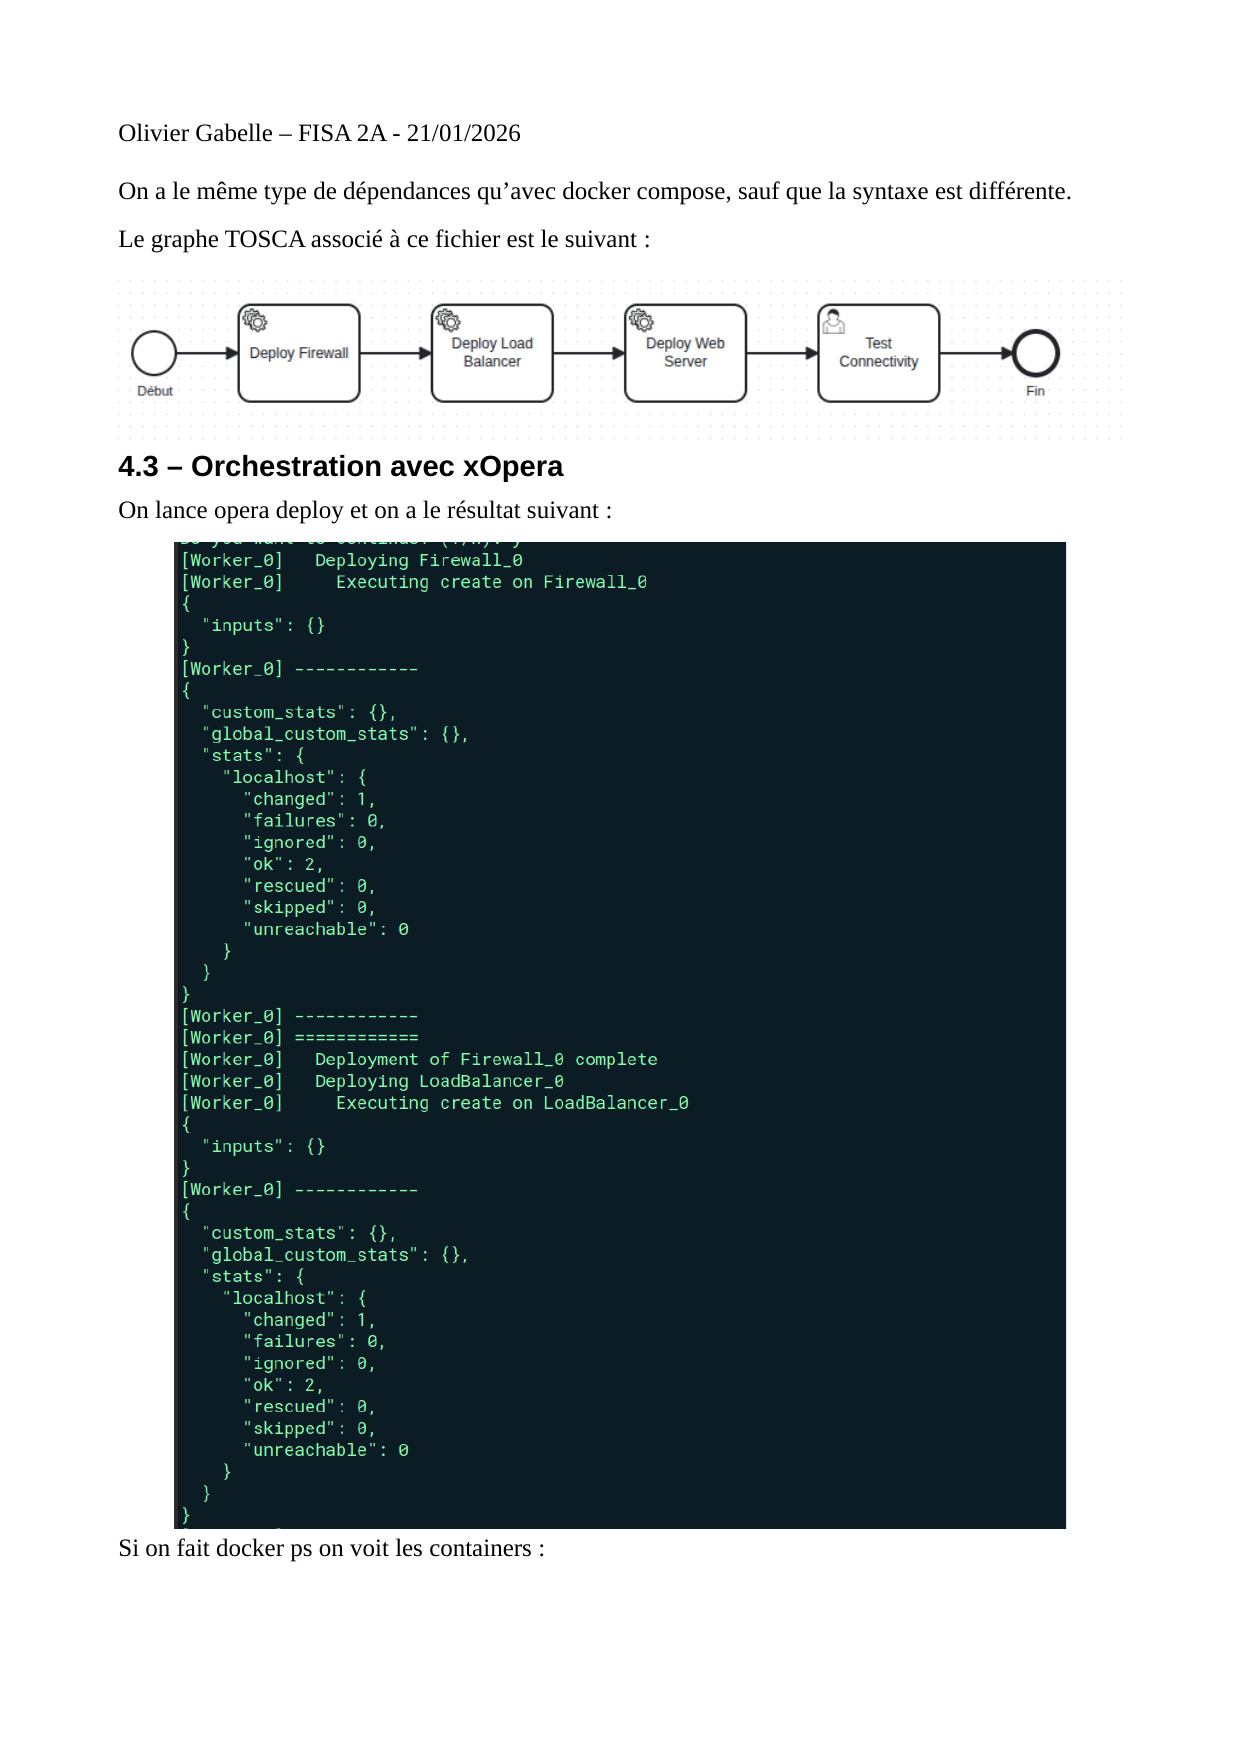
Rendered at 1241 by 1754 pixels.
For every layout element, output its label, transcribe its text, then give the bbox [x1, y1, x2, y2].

subtitle 4.3 – Orchestration avec xOpera [118, 449, 1122, 482]
text Le graphe TOSCA associé à ce fichier est le suivant : [118, 224, 1122, 253]
picture [174, 542, 1067, 1529]
text On lance opera deploy et on a le résultat suivant : [118, 495, 1122, 524]
picture [118, 271, 1123, 449]
text Si on fait docker ps on voit les containers : [118, 542, 1122, 1562]
text On a le même type de dépendances qu’avec docker compose, sauf que la syntaxe est différente. [118, 176, 1122, 205]
